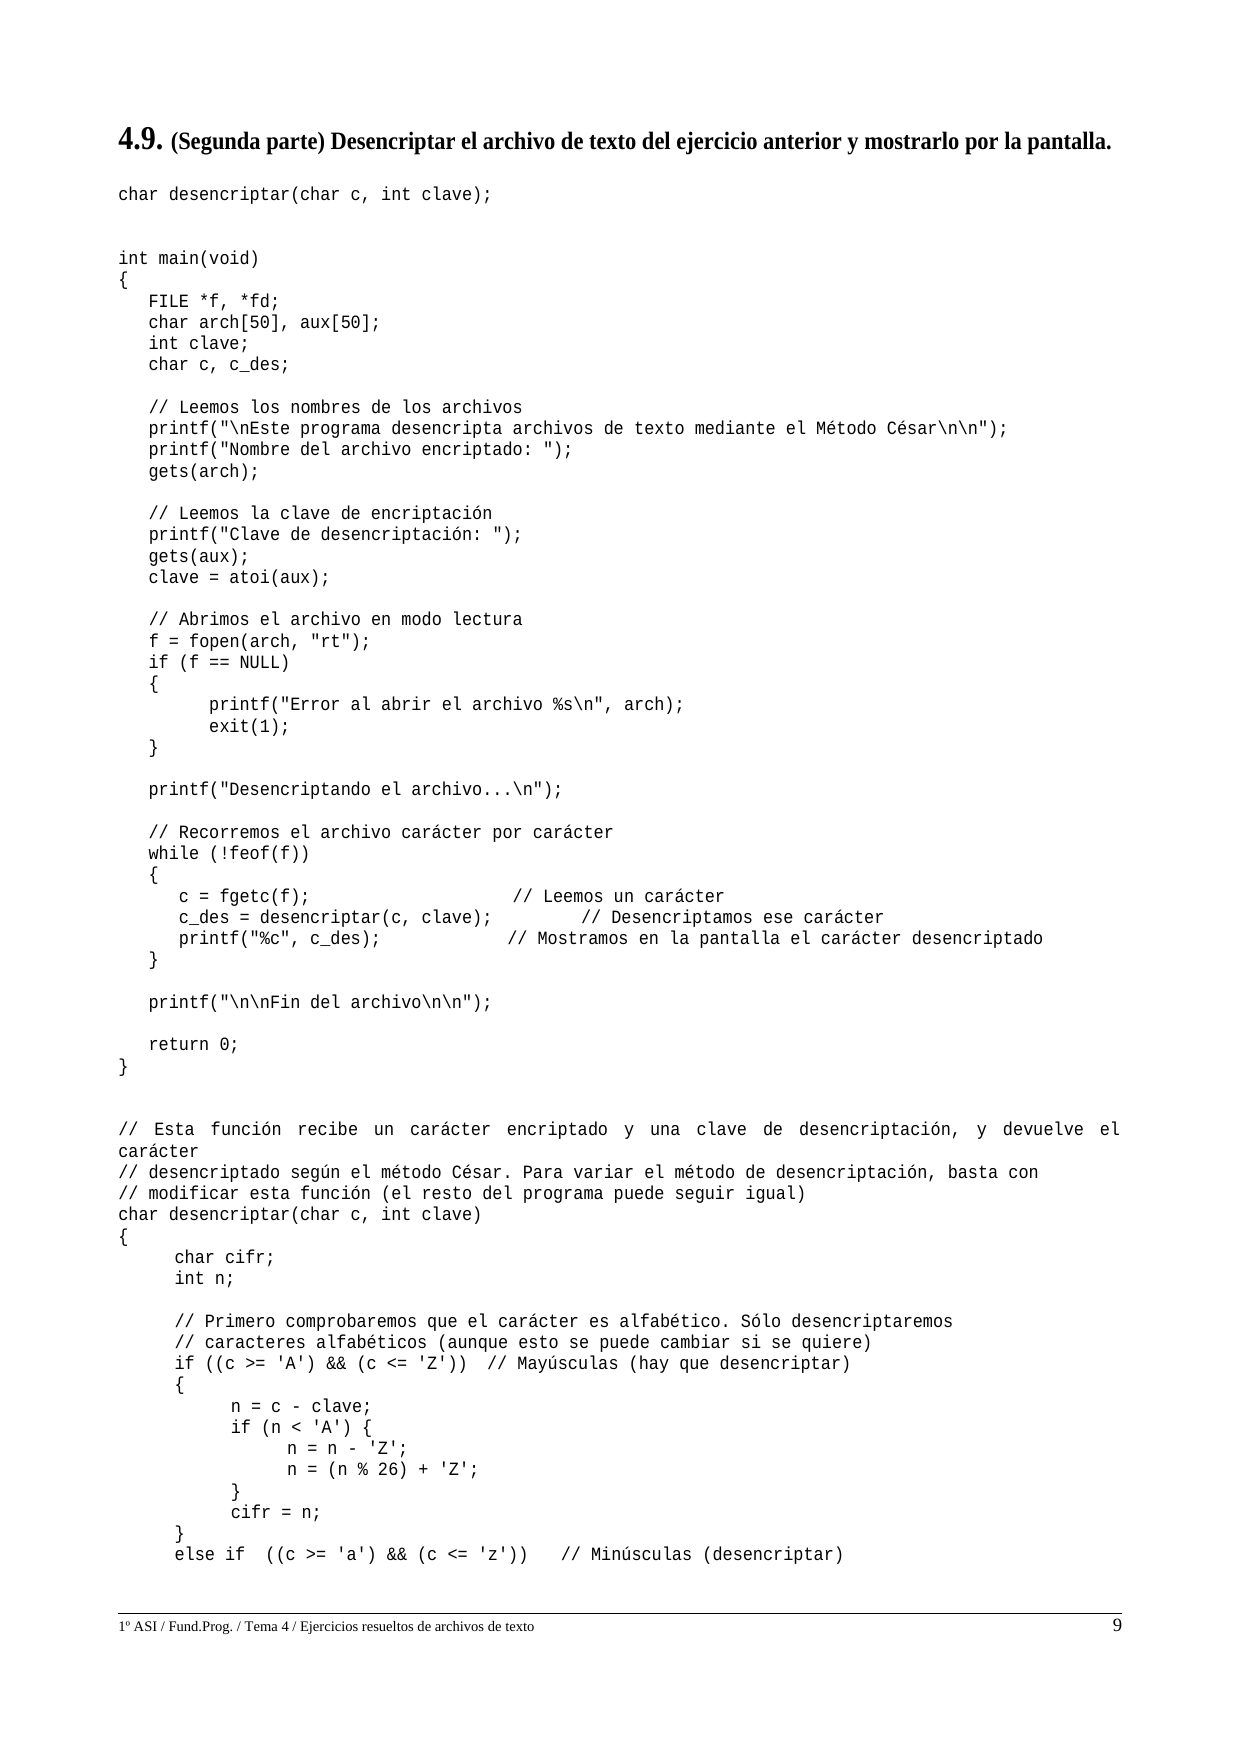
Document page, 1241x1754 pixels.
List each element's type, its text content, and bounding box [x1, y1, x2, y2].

text int n; [118, 1269, 1122, 1290]
text printf("Desencriptando el archivo...\n"); [118, 780, 1122, 801]
text { [118, 1226, 1122, 1248]
text char desencriptar(char c, int clave); [118, 185, 1122, 206]
text n = (n % 26) + 'Z'; [118, 1460, 1122, 1481]
text } [118, 950, 1122, 971]
text n = n - 'Z'; [118, 1439, 1122, 1460]
text { [118, 865, 1122, 886]
text // Leemos los nombres de los archivos [118, 398, 1122, 419]
text printf("Clave de desencriptación: "); [118, 525, 1122, 546]
text clave = atoi(aux); [118, 568, 1122, 589]
text if (f == NULL) [118, 653, 1122, 674]
text } [118, 738, 1122, 759]
text { [118, 270, 1122, 291]
text // Esta función recibe un carácter encriptado y una clave de desencriptación, y devuelve el carácter [118, 1120, 1122, 1163]
text n = c - clave; [118, 1396, 1122, 1418]
text exit(1); [118, 716, 1122, 738]
text 4.9. (Segunda parte) Desencriptar el archivo de texto del ejercicio anterior y mostrarlo por la pantalla. [118, 118, 1122, 156]
text gets(aux); [118, 546, 1122, 568]
text char arch[50], aux[50]; [118, 313, 1122, 334]
text while (!feof(f)) [118, 844, 1122, 865]
text printf("\n\nFin del archivo\n\n"); [118, 993, 1122, 1014]
text printf("\nEste programa desencripta archivos de texto mediante el Método César\n\n"); [118, 419, 1122, 440]
text if ((c >= 'A') && (c <= 'Z')) // Mayúsculas (hay que desencriptar) [118, 1354, 1122, 1375]
text c = fgetc(f); // Leemos un carácter [118, 886, 1122, 908]
text printf("Nombre del archivo encriptado: "); [118, 440, 1122, 461]
text printf("%c", c_des); // Mostramos en la pantalla el carácter desencriptado [118, 929, 1122, 950]
text { [118, 1375, 1122, 1396]
text // modificar esta función (el resto del programa puede seguir igual) [118, 1184, 1122, 1205]
text } [118, 1524, 1122, 1545]
text // Leemos la clave de encriptación [118, 504, 1122, 525]
text if (n < 'A') { [118, 1418, 1122, 1439]
text char cifr; [118, 1248, 1122, 1269]
text gets(arch); [118, 461, 1122, 483]
text // desencriptado según el método César. Para variar el método de desencriptación, basta con [118, 1163, 1122, 1184]
text { [118, 674, 1122, 695]
text // Primero comprobaremos que el carácter es alfabético. Sólo desencriptaremos [118, 1311, 1122, 1333]
text int clave; [118, 334, 1122, 355]
text cifr = n; [118, 1503, 1122, 1524]
text f = fopen(arch, "rt"); [118, 631, 1122, 653]
text char desencriptar(char c, int clave) [118, 1205, 1122, 1226]
text int main(void) [118, 249, 1122, 270]
text printf("Error al abrir el archivo %s\n", arch); [118, 695, 1122, 716]
text c_des = desencriptar(c, clave); // Desencriptamos ese carácter [118, 908, 1122, 929]
text } [118, 1481, 1122, 1503]
text // Recorremos el archivo carácter por carácter [118, 823, 1122, 844]
text return 0; [118, 1035, 1122, 1056]
text else if ((c >= 'a') && (c <= 'z')) // Minúsculas (desencriptar) [118, 1545, 1122, 1566]
text // Abrimos el archivo en modo lectura [118, 610, 1122, 631]
text } [118, 1056, 1122, 1078]
text // caracteres alfabéticos (aunque esto se puede cambiar si se quiere) [118, 1333, 1122, 1354]
text FILE *f, *fd; [118, 291, 1122, 313]
text char c, c_des; [118, 355, 1122, 376]
